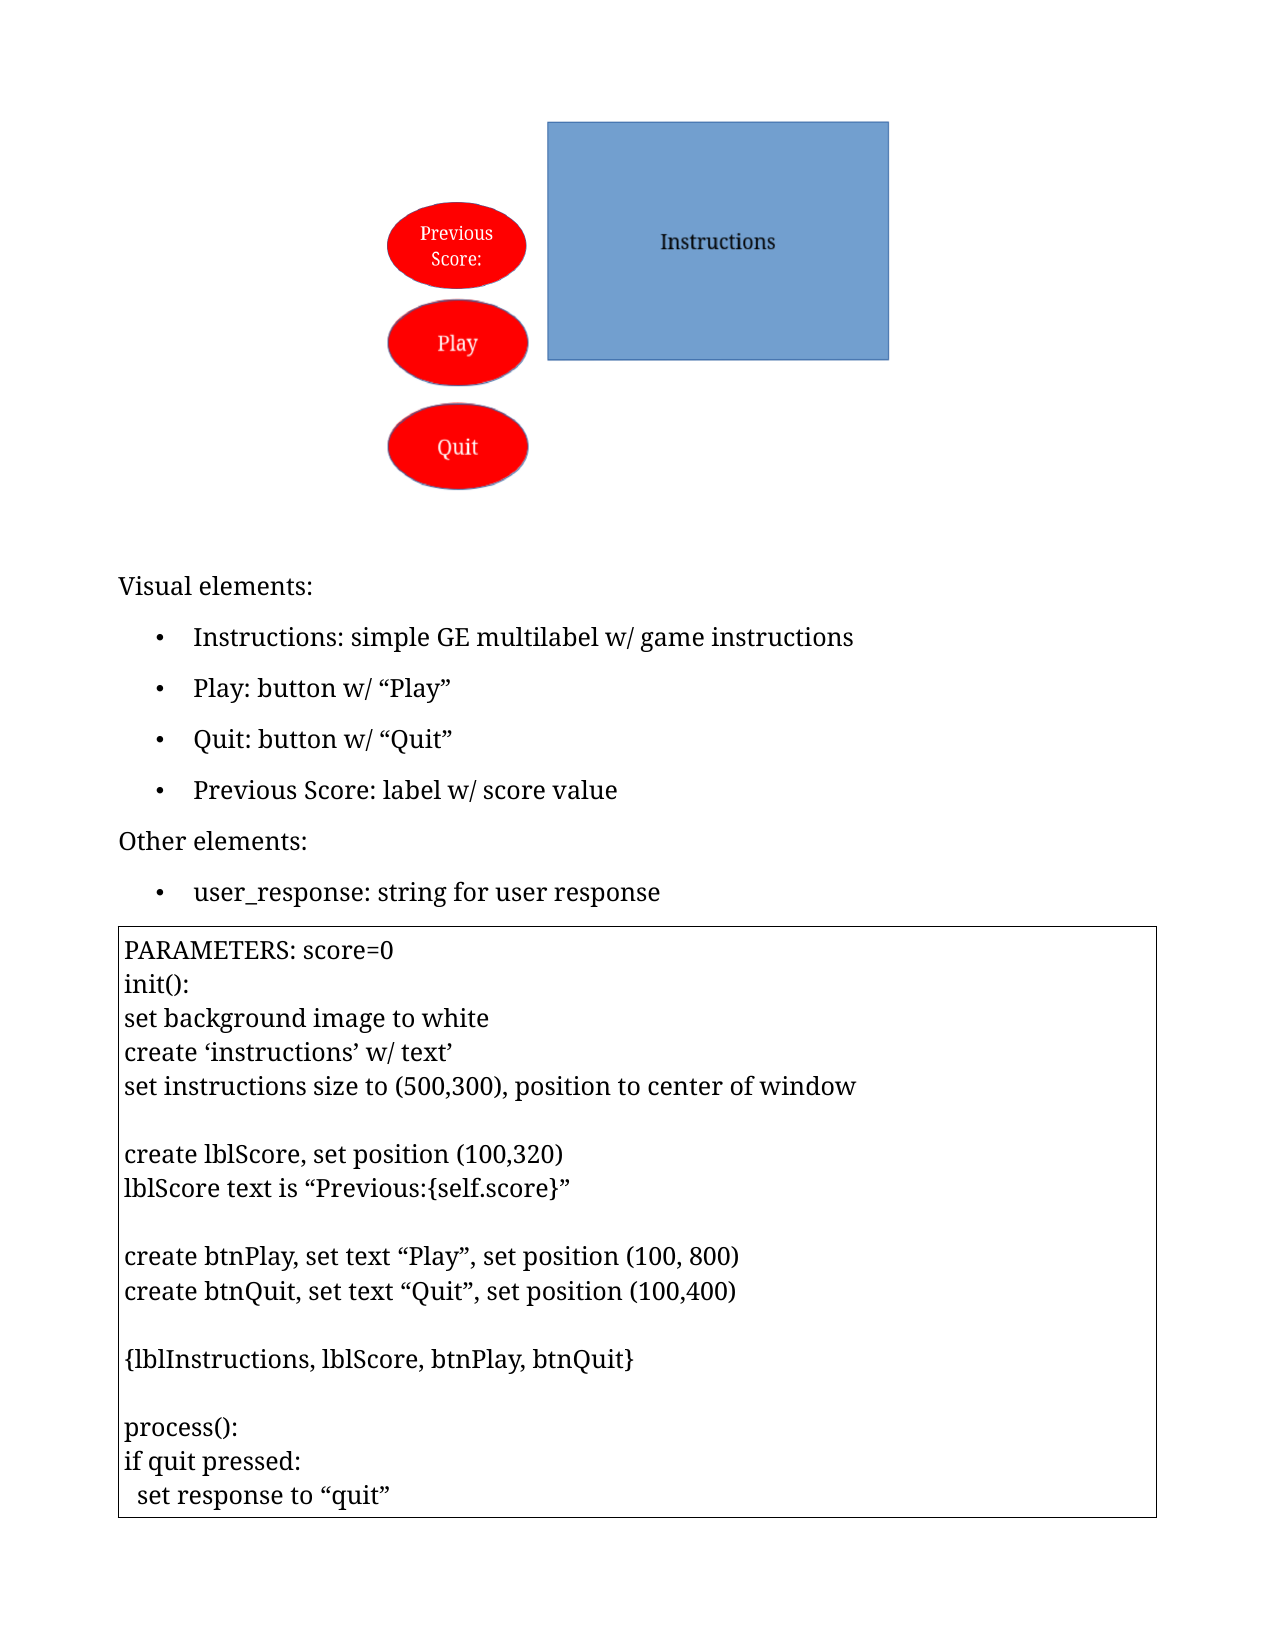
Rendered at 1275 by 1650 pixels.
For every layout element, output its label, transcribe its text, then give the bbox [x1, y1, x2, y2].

list user_response: string for user response [156, 875, 1157, 909]
text Visual elements: [118, 568, 1157, 602]
list Play: button w/ “Play” [156, 671, 1157, 704]
list Previous Score: label w/ score value [156, 773, 1157, 807]
text Other elements: [118, 824, 1157, 858]
list Quit: button w/ “Quit” [156, 722, 1157, 756]
picture [378, 118, 897, 501]
list Instructions: simple GE multilabel w/ game instructions [156, 619, 1157, 653]
table_header PARAMETERS: score=0 init(): set background image to white create ‘instructions’ w/ text’ set instructions size to (500,300), position to center of window create lblScore, set position (100,320) lblScore text is “Previous:{self.score}” create btnPlay, set text “Play”, set position (100, 800) create btnQuit, set text “Quit”, set position (100,400) {lblInstructions, lblScore, btnPlay, btnQuit} process(): if quit pressed: set response to “quit” [119, 927, 1156, 1517]
